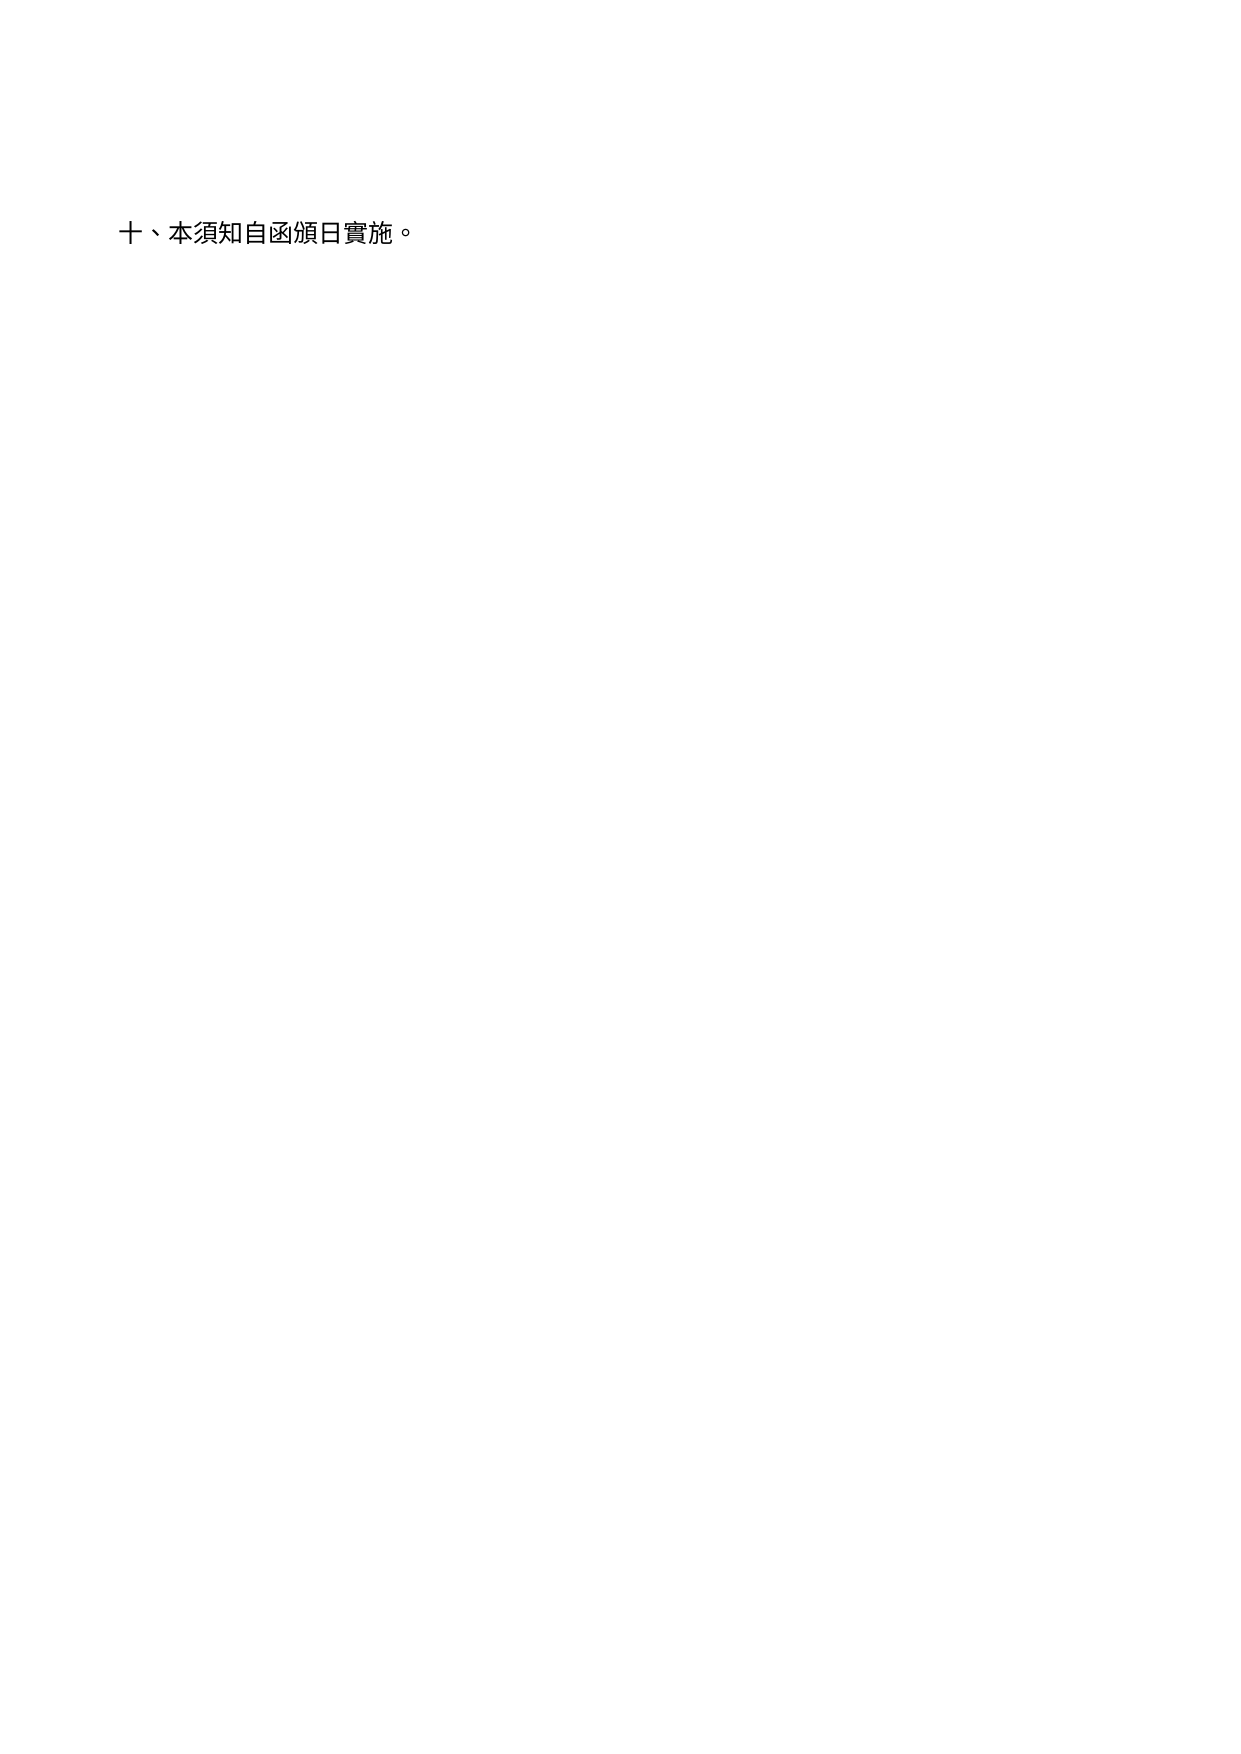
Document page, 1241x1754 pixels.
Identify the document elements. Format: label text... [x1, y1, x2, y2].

text 十、本須知自函頒日實施。 [118, 189, 1122, 252]
